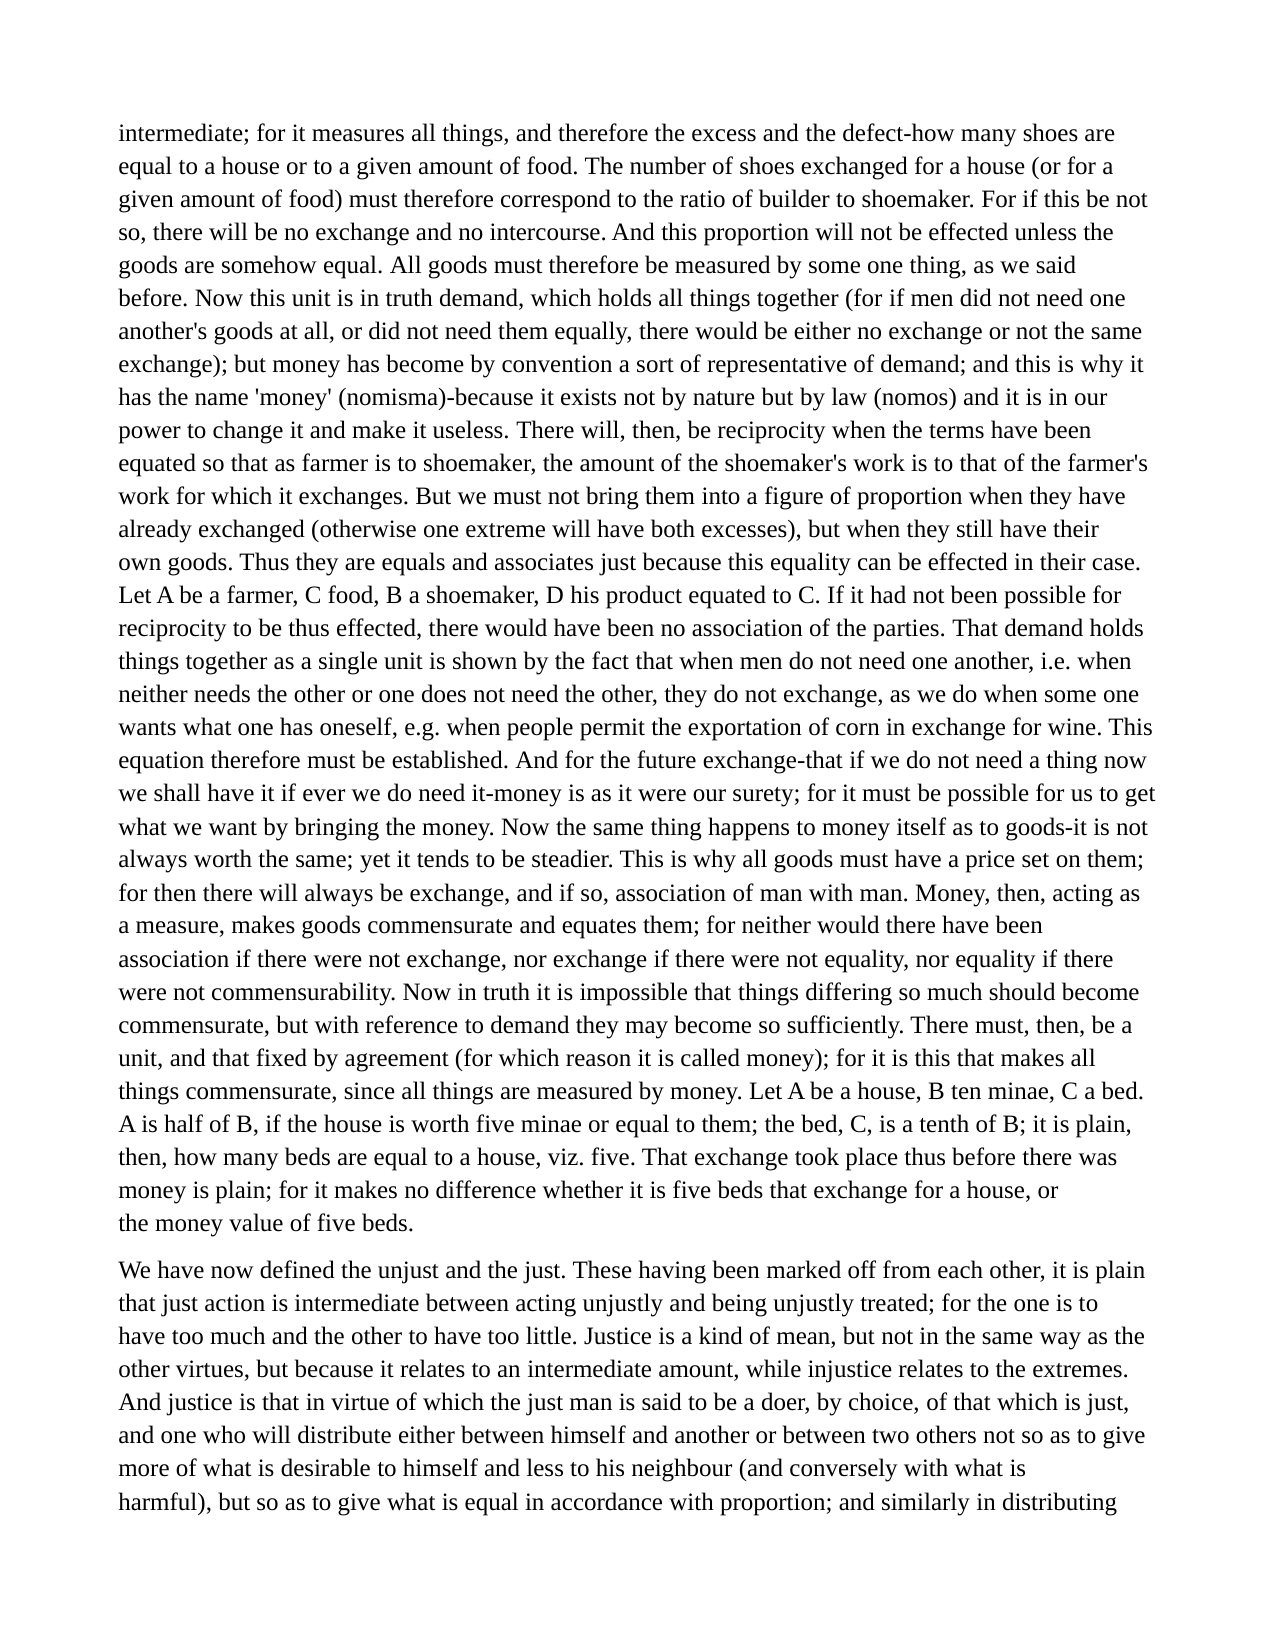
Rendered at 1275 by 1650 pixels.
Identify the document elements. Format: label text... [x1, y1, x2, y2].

text We have now defined the unjust and the just. These having been marked off from each other, it is plain that just action is intermediate between acting unjustly and being unjustly treated; for the one is to have too much and the other to have too little. Justice is a kind of mean, but not in the same way as the other virtues, but because it relates to an intermediate amount, while injustice relates to the extremes. And justice is that in virtue of which the just man is said to be a doer, by choice, of that which is just, and one who will distribute either between himself and another or between two others not so as to give more of what is desirable to himself and less to his neighbour (and conversely with what is harmful), but so as to give what is equal in accordance with proportion; and similarly in distributing [118, 1255, 1157, 1515]
text intermediate; for it measures all things, and therefore the excess and the defect-how many shoes are equal to a house or to a given amount of food. The number of shoes exchanged for a house (or for a given amount of food) must therefore correspond to the ratio of builder to shoemaker. For if this be not so, there will be no exchange and no intercourse. And this proportion will not be effected unless the goods are somehow equal. All goods must therefore be measured by some one thing, as we said before. Now this unit is in truth demand, which holds all things together (for if men did not need one another's goods at all, or did not need them equally, there would be either no exchange or not the same exchange); but money has become by convention a sort of representative of demand; and this is why it has the name 'money' (nomisma)-because it exists not by nature but by law (nomos) and it is in our power to change it and make it useless. There will, then, be reciprocity when the terms have been equated so that as farmer is to shoemaker, the amount of the shoemaker's work is to that of the farmer's work for which it exchanges. But we must not bring them into a figure of proportion when they have already exchanged (otherwise one extreme will have both excesses), but when they still have their own goods. Thus they are equals and associates just because this equality can be effected in their case. Let A be a farmer, C food, B a shoemaker, D his product equated to C. If it had not been possible for reciprocity to be thus effected, there would have been no association of the parties. That demand holds things together as a single unit is shown by the fact that when men do not need one another, i.e. when neither needs the other or one does not need the other, they do not exchange, as we do when some one wants what one has oneself, e.g. when people permit the exportation of corn in exchange for wine. This equation therefore must be established. And for the future exchange-that if we do not need a thing now we shall have it if ever we do need it-money is as it were our surety; for it must be possible for us to get what we want by bringing the money. Now the same thing happens to money itself as to goods-it is not always worth the same; yet it tends to be steadier. This is why all goods must have a price set on them; for then there will always be exchange, and if so, association of man with man. Money, then, acting as a measure, makes goods commensurate and equates them; for neither would there have been association if there were not exchange, nor exchange if there were not equality, nor equality if there were not commensurability. Now in truth it is impossible that things differing so much should become commensurate, but with reference to demand they may become so sufficiently. There must, then, be a unit, and that fixed by agreement (for which reason it is called money); for it is this that makes all things commensurate, since all things are measured by money. Let A be a house, B ten minae, C a bed. A is half of B, if the house is worth five minae or equal to them; the bed, C, is a tenth of B; it is plain, then, how many beds are equal to a house, viz. five. That exchange took place thus before there was money is plain; for it makes no difference whether it is five beds that exchange for a house, or the money value of five beds. [118, 118, 1157, 1237]
